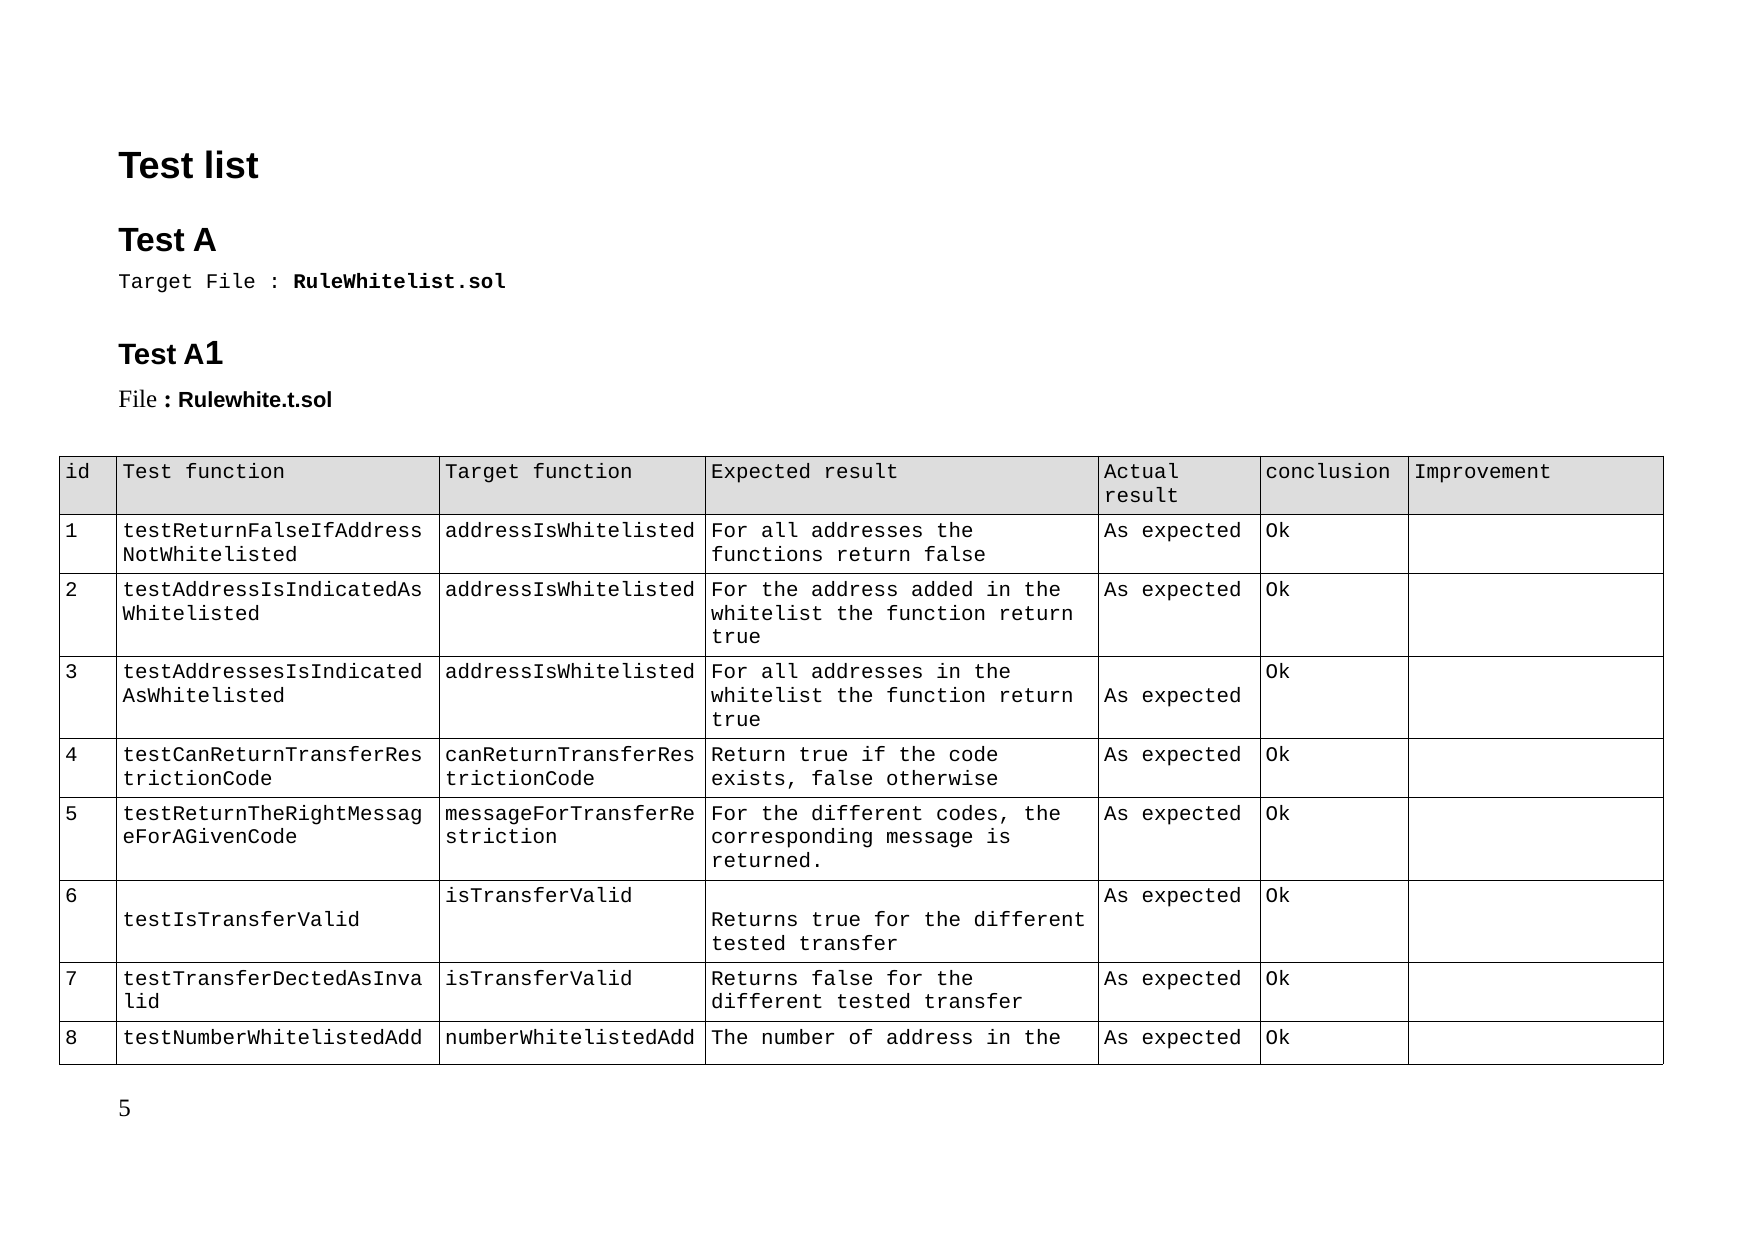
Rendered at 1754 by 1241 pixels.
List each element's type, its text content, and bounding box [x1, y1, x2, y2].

table_cell Ok [1261, 1022, 1408, 1064]
table_cell 3 [60, 657, 116, 738]
table_cell Ok [1261, 739, 1408, 797]
table_cell isTransferValid [440, 963, 705, 1021]
table_cell 2 [60, 574, 116, 656]
table_cell [1409, 881, 1663, 962]
table_header id [60, 457, 116, 514]
table_cell 7 [60, 963, 116, 1021]
table_cell Ok [1261, 881, 1408, 962]
table_cell [1409, 515, 1663, 573]
table_cell As expected [1099, 515, 1260, 573]
table_cell [1409, 1022, 1663, 1064]
table_cell As expected [1099, 739, 1260, 797]
table_cell Return true if the code exists, false otherwise [706, 739, 1098, 797]
table_cell Ok [1261, 574, 1408, 656]
table_cell testCanReturnTransferRestrictionCode [117, 739, 439, 797]
table_cell As expected [1099, 881, 1260, 962]
table_cell numberWhitelistedAdd [440, 1022, 705, 1064]
table_cell testTransferDectedAsInvalid [117, 963, 439, 1021]
table_cell testNumberWhitelistedAdd [117, 1022, 439, 1064]
table_cell 8 [60, 1022, 116, 1064]
text File : Rulewhite.t.sol [118, 384, 1636, 413]
table_header conclusion [1261, 457, 1408, 514]
table_cell addressIsWhitelisted [440, 657, 705, 738]
table_cell testIsTransferValid [117, 881, 439, 962]
table_cell For the address added in the whitelist the function return true [706, 574, 1098, 656]
table_cell [1409, 574, 1663, 656]
table_cell [1409, 739, 1663, 797]
table_cell 5 [60, 798, 116, 879]
table_cell messageForTransferRestriction [440, 798, 705, 879]
table_cell Ok [1261, 798, 1408, 879]
table_cell As expected [1099, 574, 1260, 656]
table_cell As expected [1099, 798, 1260, 879]
table_cell [1409, 657, 1663, 738]
subtitle Test A [118, 220, 1636, 259]
table_cell [1409, 963, 1663, 1021]
subtitle Test list [118, 143, 1636, 187]
table_cell testReturnTheRightMessageForAGivenCode [117, 798, 439, 879]
table_cell 1 [60, 515, 116, 573]
table_cell testAddressIsIndicatedAsWhitelisted [117, 574, 439, 656]
table_header Actual result [1099, 457, 1260, 514]
table_cell Ok [1261, 515, 1408, 573]
table_cell As expected [1099, 1022, 1260, 1064]
table_cell isTransferValid [440, 881, 705, 962]
table_cell For the different codes, the corresponding message is returned. [706, 798, 1098, 879]
text Target File : RuleWhitelist.sol [118, 271, 1636, 295]
table_cell 6 [60, 881, 116, 962]
table_cell addressIsWhitelisted [440, 574, 705, 656]
table_cell addressIsWhitelisted [440, 515, 705, 573]
table_cell As expected [1099, 963, 1260, 1021]
table_header Target function [440, 457, 705, 514]
table_cell 4 [60, 739, 116, 797]
table_cell The number of address in the [706, 1022, 1098, 1064]
subtitle Test A1 [118, 333, 1636, 372]
table_cell canReturnTransferRestrictionCode [440, 739, 705, 797]
table_cell Returns true for the different tested transfer [706, 881, 1098, 962]
table_cell testReturnFalseIfAddressNotWhitelisted [117, 515, 439, 573]
table_header Improvement [1409, 457, 1663, 514]
table_cell For all addresses the functions return false [706, 515, 1098, 573]
table_cell As expected [1099, 657, 1260, 738]
table_cell For all addresses in the whitelist the function return true [706, 657, 1098, 738]
table_cell Ok [1261, 963, 1408, 1021]
table_cell testAddressesIsIndicatedAsWhitelisted [117, 657, 439, 738]
table_header Expected result [706, 457, 1098, 514]
table_cell Ok [1261, 657, 1408, 738]
table_cell Returns false for the different tested transfer [706, 963, 1098, 1021]
table_header Test function [117, 457, 439, 514]
table_cell [1409, 798, 1663, 879]
